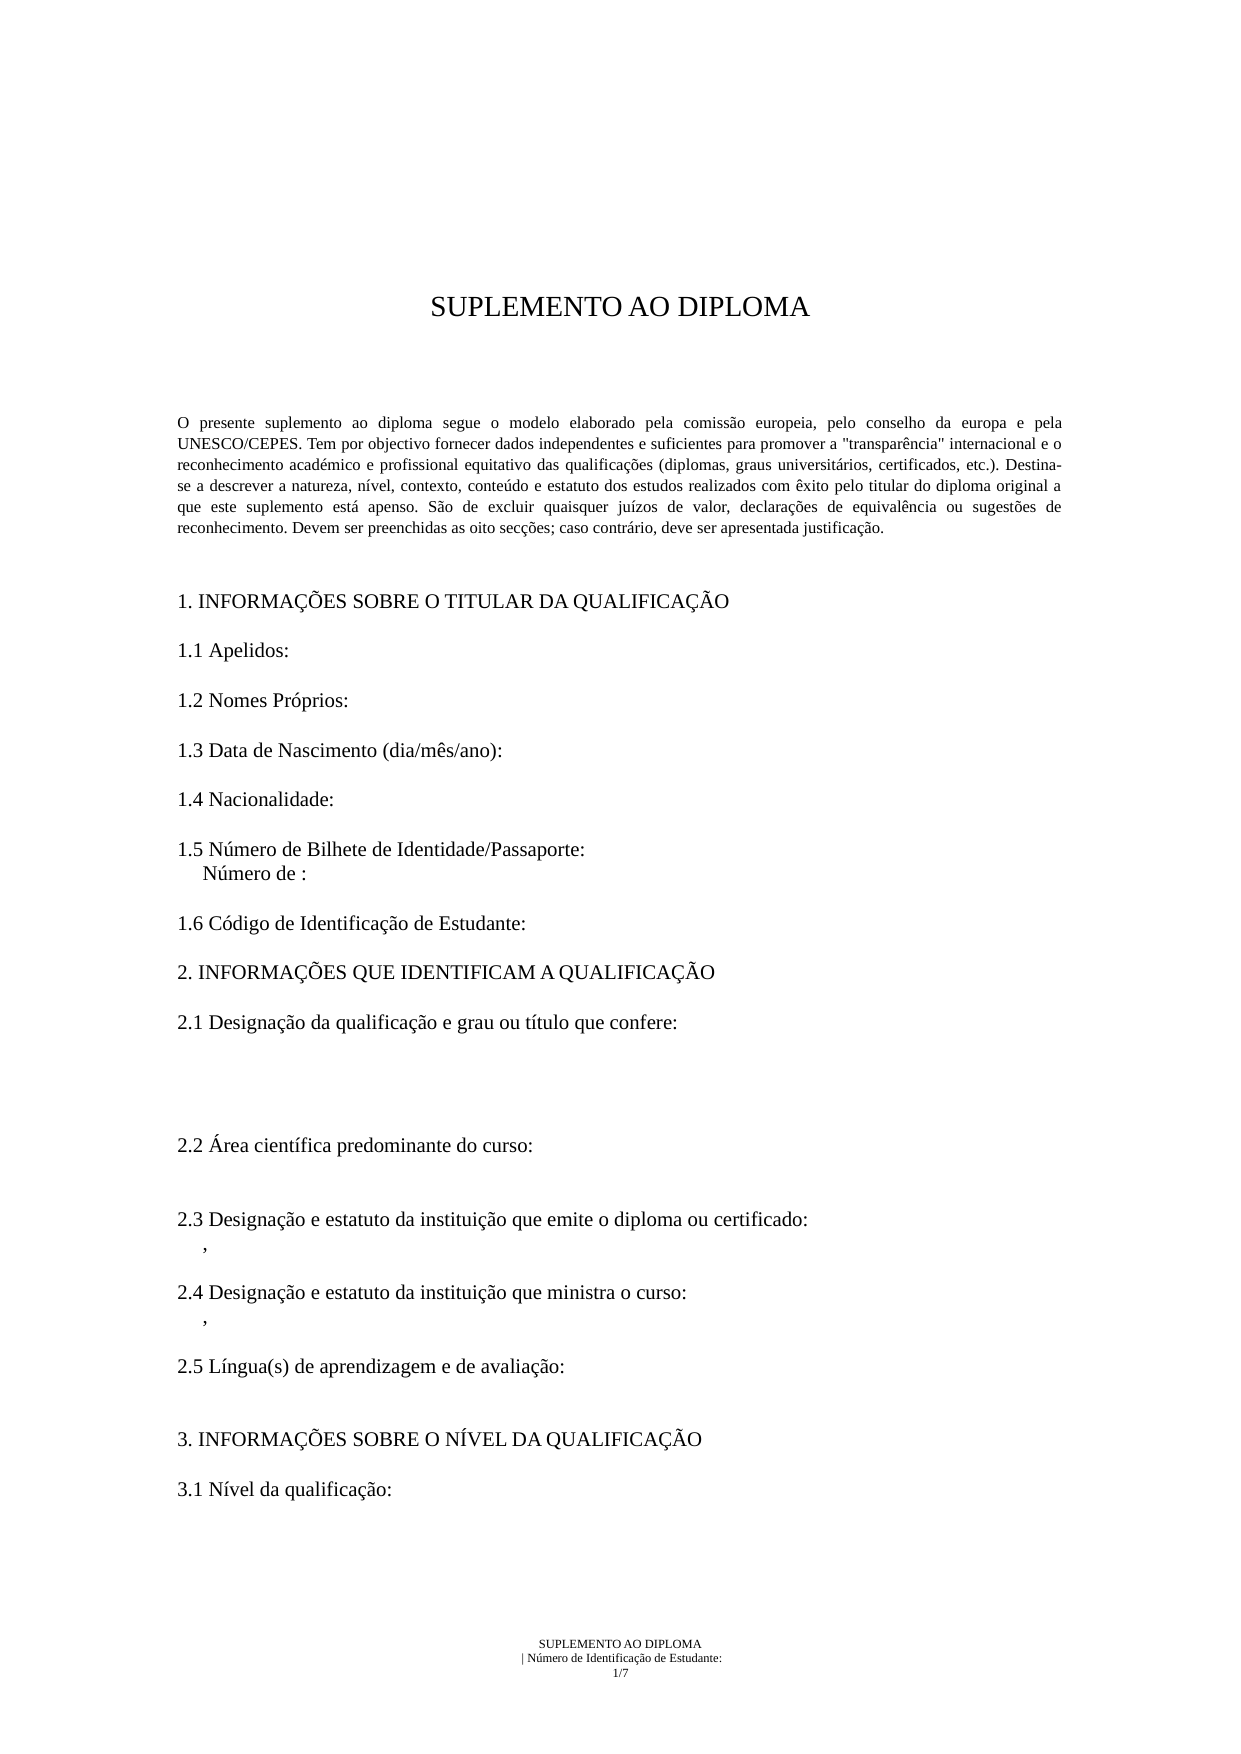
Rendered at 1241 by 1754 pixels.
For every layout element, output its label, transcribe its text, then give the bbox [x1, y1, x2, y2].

text SUPLEMENTO AO DIPLOMA [177, 289, 1063, 323]
text O presente suplemento ao diploma segue o modelo elaborado pela comissão europeia, pelo conselho da europa e pela UNESCO/CEPES. Tem por objectivo fornecer dados independentes e suficientes para promover a "transparência" internacional e o reconhecimento académico e profissional equitativo das qualificações (diplomas, graus universitários, certificados, etc.). Destina- se a descrever a natureza, nível, contexto, conteúdo e estatuto dos estudos realizados com êxito pelo titular do diploma original a que este suplemento está apenso. São de excluir quaisquer juízos de valor, declarações de equivalência ou sugestões de reconhecimento. Devem ser preenchidas as oito secções; caso contrário, deve ser apresentada justificação. [177, 412, 1063, 538]
